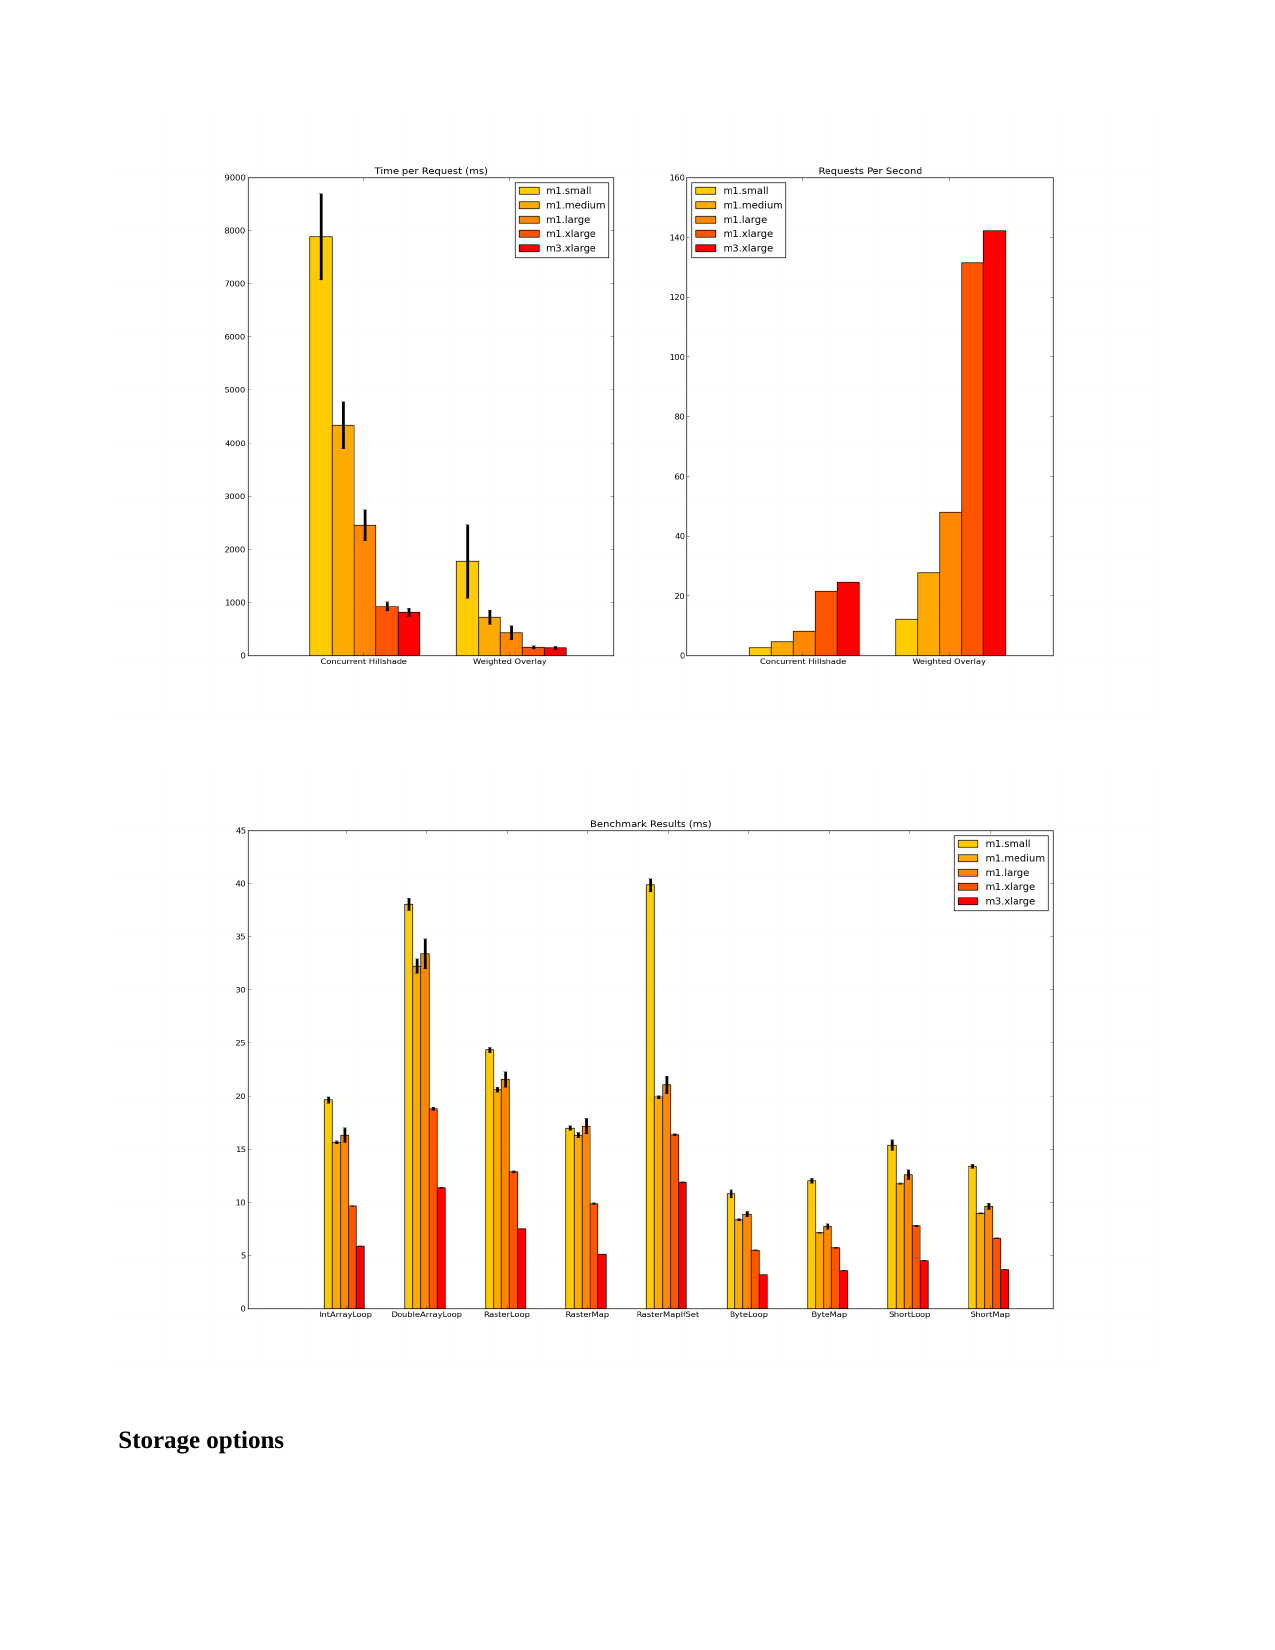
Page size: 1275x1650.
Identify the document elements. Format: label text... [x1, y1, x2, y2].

text Storage options [118, 1425, 1157, 1454]
picture [118, 771, 1157, 1368]
picture [118, 118, 1157, 715]
